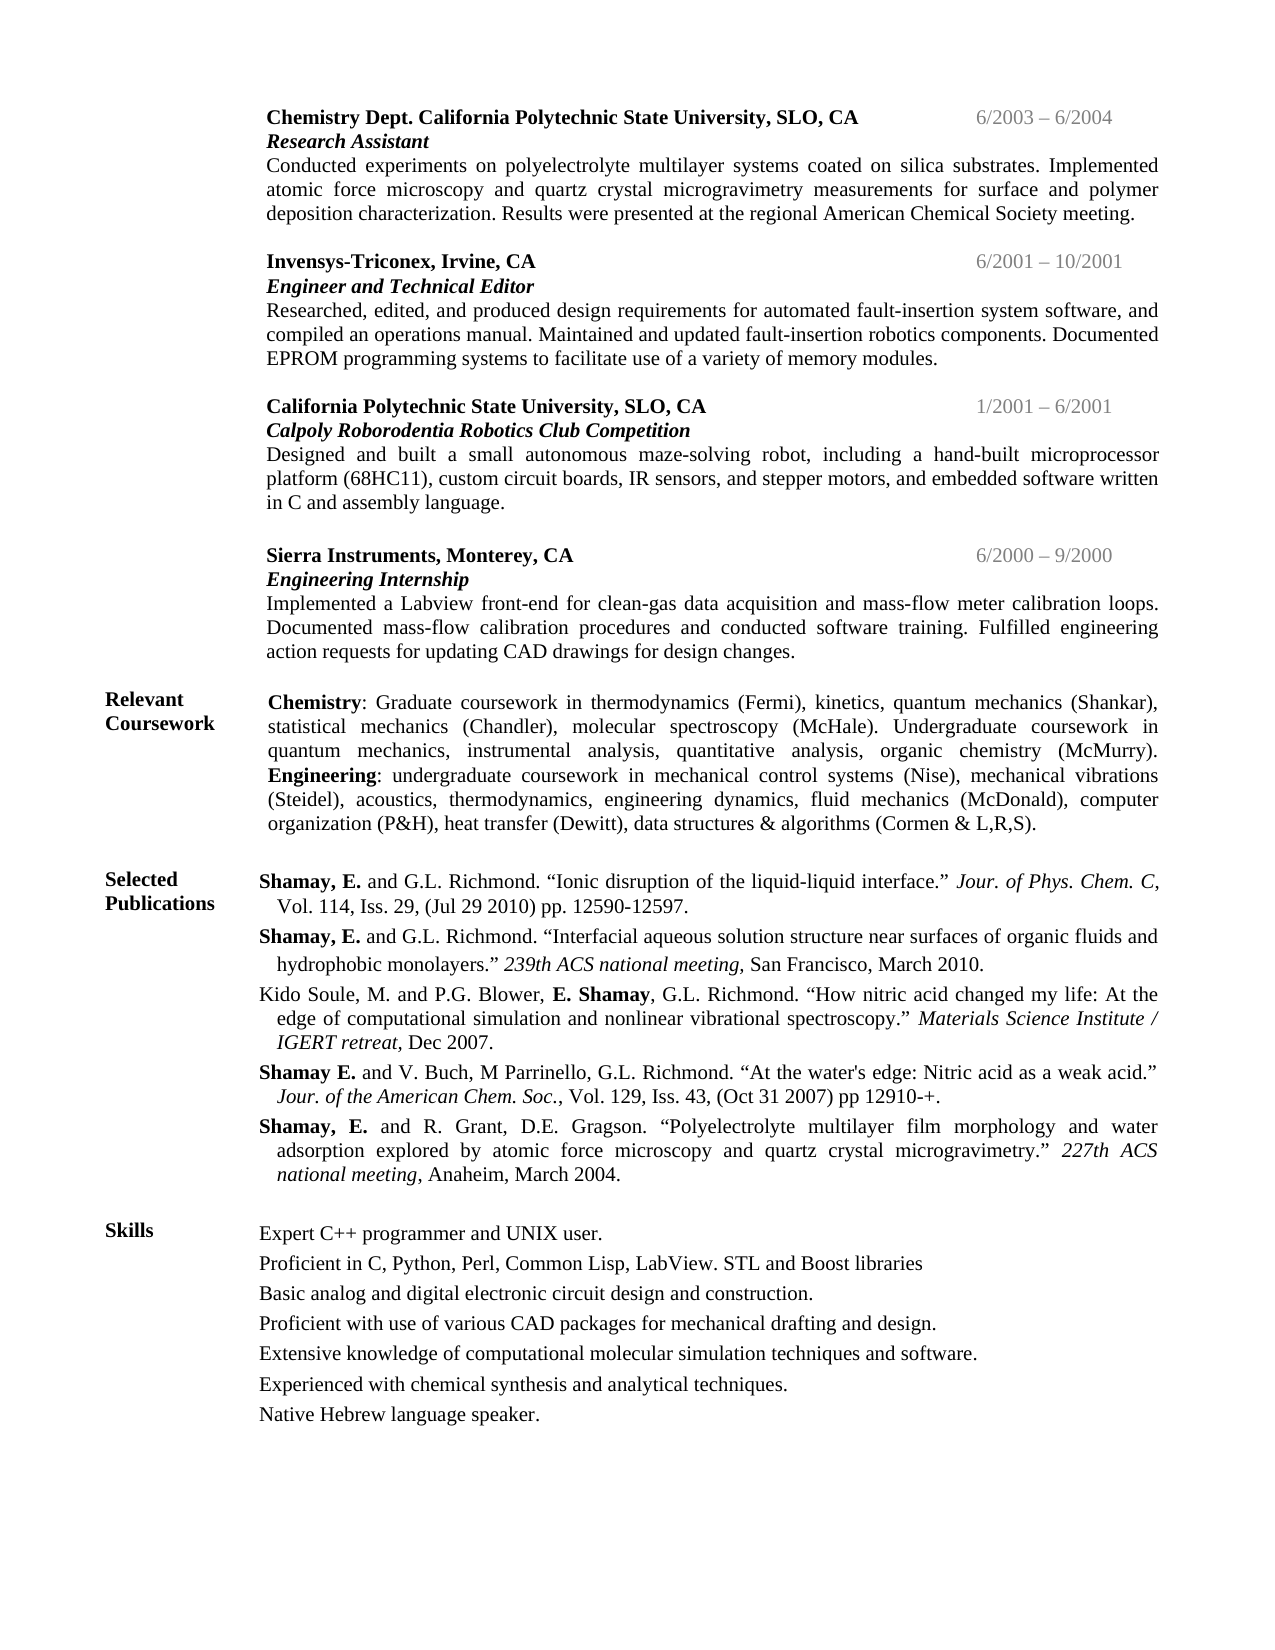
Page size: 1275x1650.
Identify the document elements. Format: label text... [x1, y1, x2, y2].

table_cell Conducted experiments on polyelectrolyte multilayer systems coated on silica substrates. Implemented atomic force microscopy and quartz crystal microgravimetry measurements for surface and polymer deposition characterization. Results were presented at the regional American Chemical Society meeting. [255, 153, 1171, 225]
table_header 6/2000 – 9/2000 [965, 543, 1171, 567]
table_header Shamay, E. and G.L. Richmond. “Ionic disruption of the liquid-liquid interface.” Jour. of Phys. Chem. C, Vol. 114, Iss. 29, (Jul 29 2010) pp. 12590-12597. Shamay, E. and G.L. Richmond. “Interfacial aqueous solution structure near surfaces of organic fluids and hydrophobic monolayers.” 239th ACS national meeting, San Francisco, March 2010. Kido Soule, M. and P.G. Blower, E. Shamay, G.L. Richmond. “How nitric acid changed my life: At the edge of computational simulation and nonlinear vibrational spectroscopy.” Materials Science Institute / IGERT retreat, Dec 2007. Shamay E. and V. Buch, M Parrinello, G.L. Richmond. “At the water's edge: Nitric acid as a weak acid.” Jour. of the American Chem. Soc., Vol. 129, Iss. 43, (Oct 31 2007) pp 12910-+. Shamay, E. and R. Grant, D.E. Gragson. “Polyelectrolyte multilayer film morphology and water adsorption explored by atomic force microscopy and quartz crystal microgravimetry.” 227th ACS national meeting, Anaheim, March 2004. [256, 866, 1171, 1189]
table_cell Research Assistant [255, 129, 964, 153]
table_header Invensys-Triconex, Irvine, CA [255, 250, 964, 273]
table_header Selected Publications [94, 866, 256, 1189]
table_cell Researched, edited, and produced design requirements for automated fault-insertion system software, and compiled an operations manual. Maintained and updated fault-insertion robotics components. Documented EPROM programming systems to facilitate use of a variety of memory modules. [255, 298, 1171, 370]
table_header Chemistry: Graduate coursework in thermodynamics (Fermi), kinetics, quantum mechanics (Shankar), statistical mechanics (Chandler), molecular spectroscopy (McHale). Undergraduate coursework in quantum mechanics, instrumental analysis, quantitative analysis, organic chemistry (McMurry). Engineering: undergraduate coursework in mechanical control systems (Nise), mechanical vibrations (Steidel), acoustics, thermodynamics, engineering dynamics, fluid mechanics (McDonald), computer organization (P&H), heat transfer (Dewitt), data structures & algorithms (Cormen & L,R,S). [256, 687, 1171, 838]
table_cell Calpoly Roborodentia Robotics Club Competition [255, 418, 964, 442]
table_cell Designed and built a small autonomous maze-solving robot, including a hand-built microprocessor platform (68HC11), custom circuit boards, IR sensors, and stepper motors, and embedded software written in C and assembly language. [255, 442, 1171, 514]
table_header Chemistry Dept. California Polytechnic State University, SLO, CA [255, 105, 964, 129]
table_header California Polytechnic State University, SLO, CA [255, 394, 964, 418]
table_cell Implemented a Labview front-end for clean-gas data acquisition and mass-flow meter calibration loops. Documented mass-flow calibration procedures and conducted software training. Fulfilled engineering action requests for updating CAD drawings for design changes. [255, 591, 1171, 663]
table_cell [965, 567, 1171, 591]
table_header Relevant Coursework [94, 687, 256, 838]
table_header Sierra Instruments, Monterey, CA [255, 543, 964, 567]
table_header 1/2001 – 6/2001 [965, 394, 1171, 418]
table_header 6/2001 ­– 10/2001 [965, 250, 1171, 273]
table_cell Engineer and Technical Editor [255, 274, 964, 298]
table_header Expert C++ programmer and UNIX user. Proficient in C, Python, Perl, Common Lisp, LabView. STL and Boost libraries Basic analog and digital electronic circuit design and construction. Proficient with use of various CAD packages for mechanical drafting and design. Extensive knowledge of computational molecular simulation techniques and software. Experienced with chemical synthesis and analytical techniques. Native Hebrew language speaker. [256, 1218, 1171, 1429]
table_cell [965, 418, 1171, 442]
table_header 6/2003 – 6/2004 [965, 105, 1171, 129]
table_header Skills [94, 1218, 256, 1429]
table_cell [965, 129, 1171, 153]
table_cell Engineering Internship [255, 567, 964, 591]
table_cell [965, 274, 1171, 298]
